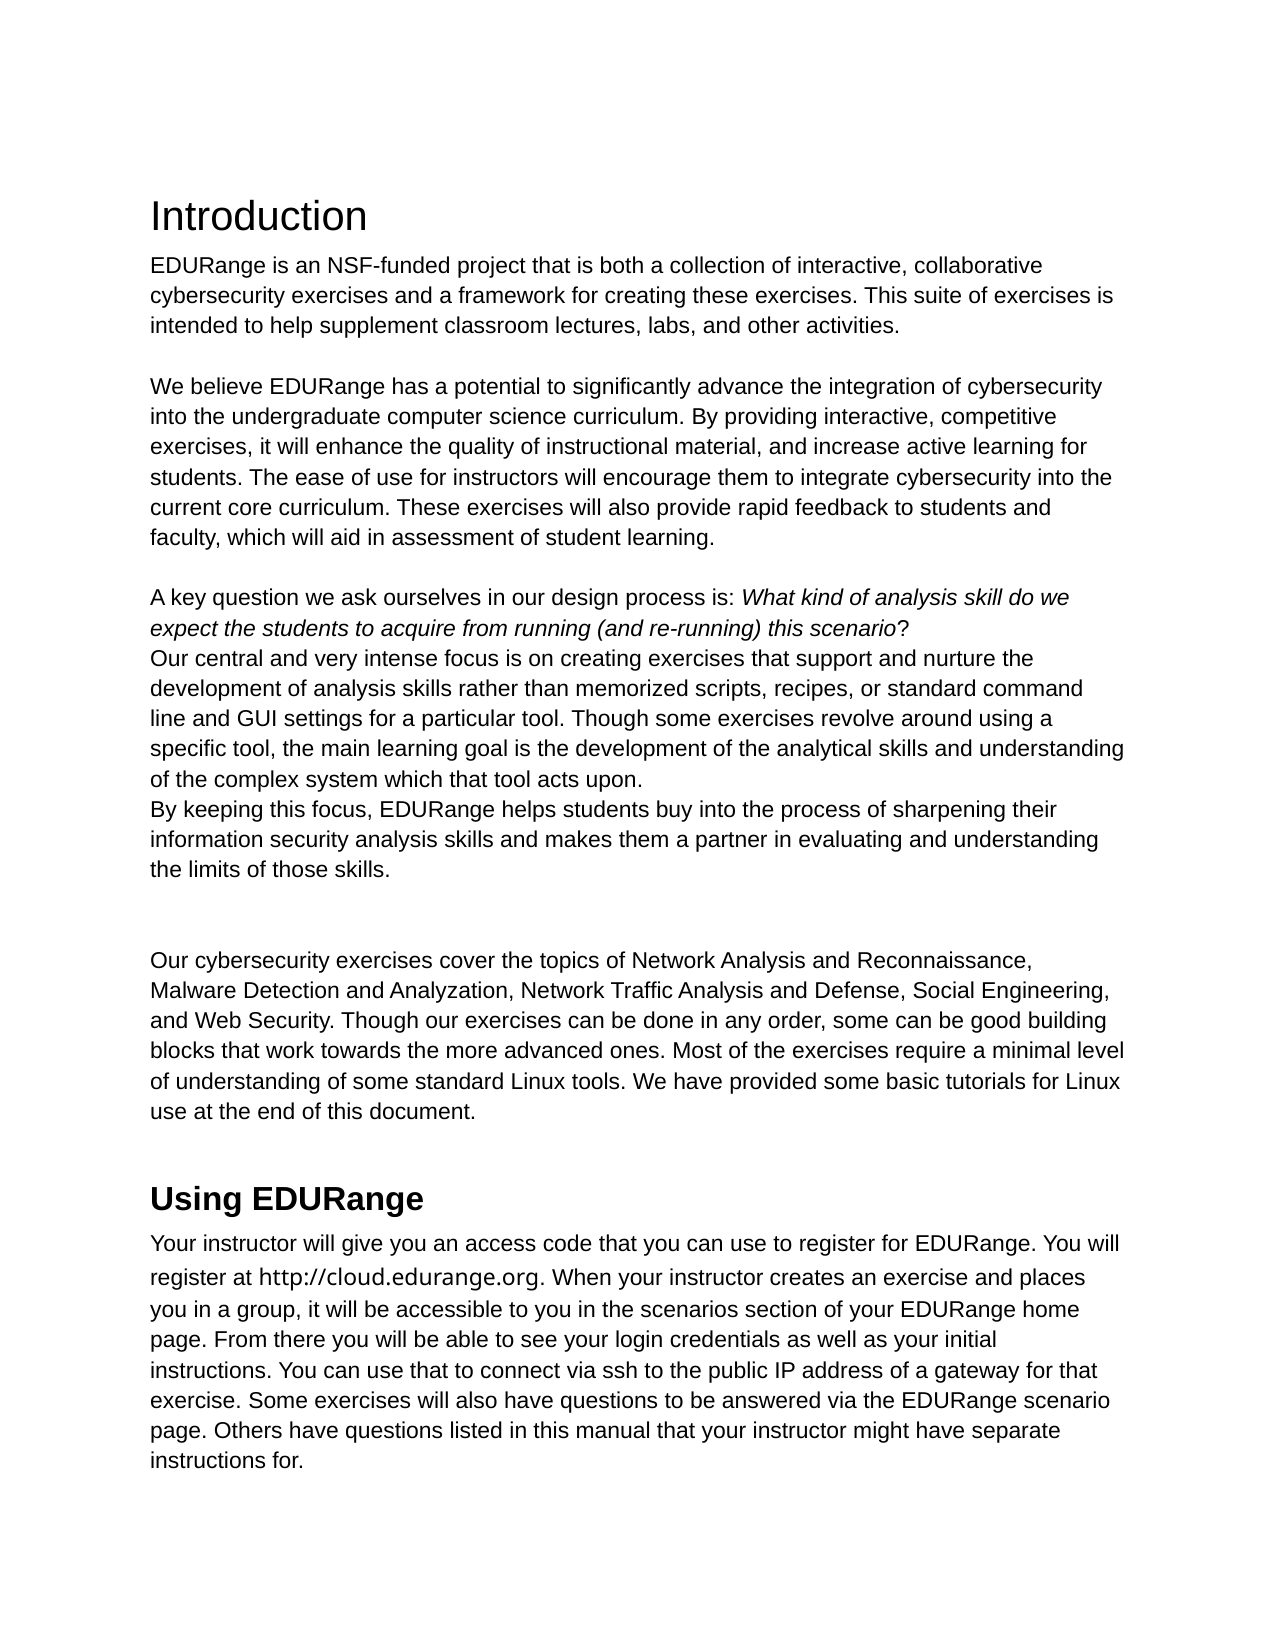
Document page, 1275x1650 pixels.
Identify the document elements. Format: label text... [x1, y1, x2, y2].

text EDURange is an NSF-funded project that is both a collection of interactive, collaborative cybersecurity exercises and a framework for creating these exercises. This suite of exercises is intended to help supplement classroom lectures, labs, and other activities. [150, 252, 1125, 339]
subtitle Introduction [150, 192, 1125, 239]
text Our central and very intense focus is on creating exercises that support and nurture the development of analysis skills rather than memorized scripts, recipes, or standard command line and GUI settings for a particular tool. Though some exercises revolve around using a specific tool, the main learning goal is the development of the analytical skills and understanding of the complex system which that tool acts upon. [150, 645, 1125, 792]
text By keeping this focus, EDURange helps students buy into the process of sharpening their information security analysis skills and makes them a partner in evaluating and understanding the limits of those skills. [150, 796, 1125, 883]
text We believe EDURange has a potential to significantly advance the integration of cybersecurity into the undergraduate computer science curriculum. By providing interactive, competitive exercises, it will enhance the quality of instructional material, and increase active learning for students. The ease of use for instructors will encourage them to integrate cybersecurity into the current core curriculum. These exercises will also provide rapid feedback to students and faculty, which will aid in assessment of student learning. [150, 373, 1125, 550]
text Our cybersecurity exercises cover the topics of Network Analysis and Reconnaissance, Malware Detection and Analyzation, Network Traffic Analysis and Defense, Social Engineering, and Web Security. Though our exercises can be done in any order, some can be good building blocks that work towards the more advanced ones. Most of the exercises require a minimal level of understanding of some standard Linux tools. We have provided some basic tutorials for Linux use at the end of this document. [150, 947, 1125, 1124]
subtitle Using EDURange [150, 1179, 1125, 1218]
text A key question we ask ourselves in our design process is: What kind of analysis skill do we expect the students to acquire from running (and re-running) this scenario? [150, 584, 1125, 641]
text Your instructor will give you an access code that you can use to register for EDURange. You will register at http://cloud.edurange.org. When your instructor creates an exercise and places you in a group, it will be accessible to you in the scenarios section of your EDURange home page. From there you will be able to see your login credentials as well as your initial instructions. You can use that to connect via ssh to the public IP address of a gateway for that exercise. Some exercises will also have questions to be answered via the EDURange scenario page. Others have questions listed in this manual that your instructor might have separate instructions for. [150, 1230, 1125, 1474]
